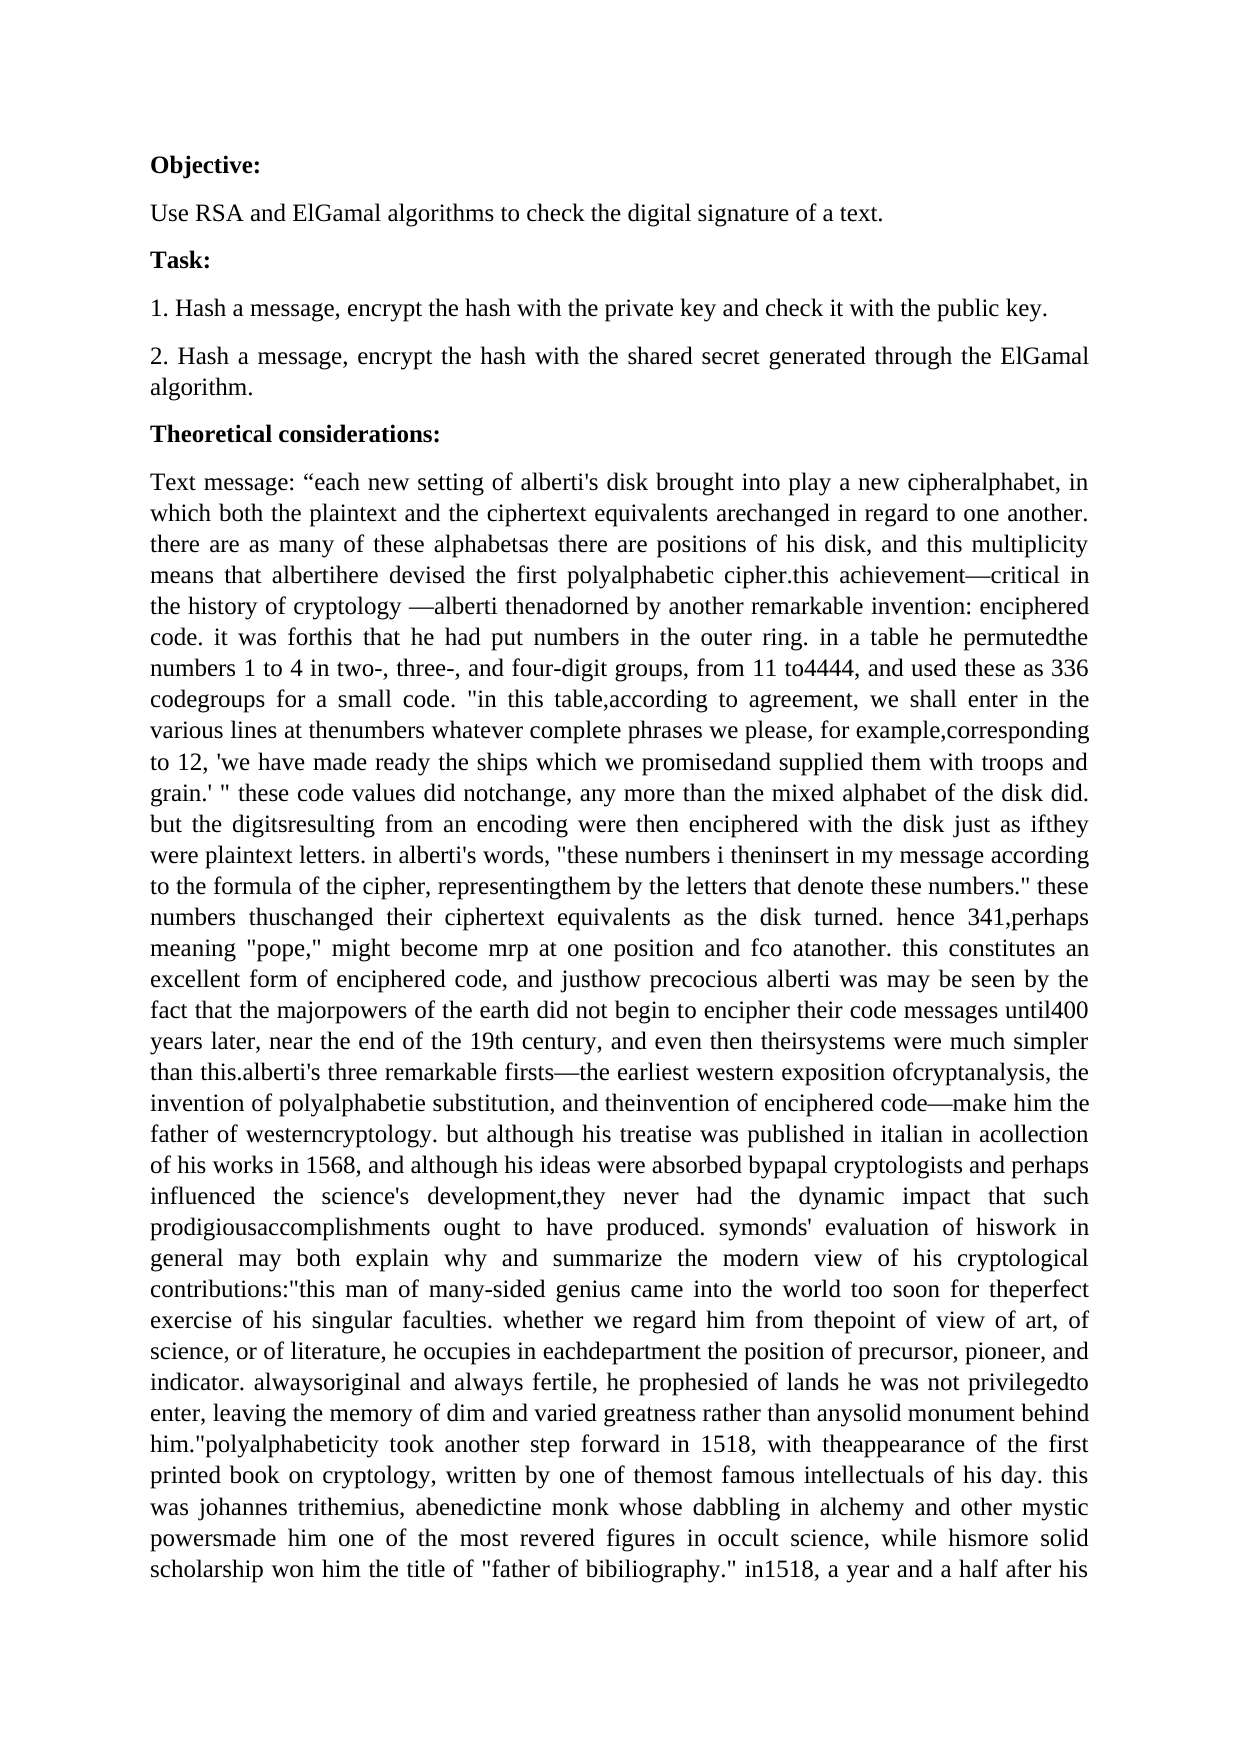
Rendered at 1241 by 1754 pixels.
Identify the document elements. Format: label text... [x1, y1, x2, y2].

text 1. Hash a message, encrypt the hash with the private key and check it with the public key. [150, 293, 1090, 322]
text Task: [150, 245, 1090, 274]
text Use RSA and ElGamal algorithms to check the digital signature of a text. [150, 198, 1090, 226]
text 2. Hash a message, encrypt the hash with the shared secret generated through the ElGamal algorithm. [150, 341, 1090, 401]
text Text message: “each new setting of alberti's disk brought into play a new cipheralphabet, in which both the plaintext and the ciphertext equivalents arechanged in regard to one another. there are as many of these alphabetsas there are positions of his disk, and this multiplicity means that albertihere devised the first polyalphabetic cipher.this achievement—critical in the history of cryptology —alberti thenadorned by another remarkable invention: enciphered code. it was forthis that he had put numbers in the outer ring. in a table he permutedthe numbers 1 to 4 in two-, three-, and four-digit groups, from 11 to4444, and used these as 336 codegroups for a small code. "in this table,according to agreement, we shall enter in the various lines at thenumbers whatever complete phrases we please, for example,corresponding to 12, 'we have made ready the ships which we promisedand supplied them with troops and grain.' " these code values did notchange, any more than the mixed alphabet of the disk did. but the digitsresulting from an encoding were then enciphered with the disk just as ifthey were plaintext letters. in alberti's words, "these numbers i theninsert in my message according to the formula of the cipher, representingthem by the letters that denote these numbers." these numbers thuschanged their ciphertext equivalents as the disk turned. hence 341,perhaps meaning "pope," might become mrp at one position and fco atanother. this constitutes an excellent form of enciphered code, and justhow precocious alberti was may be seen by the fact that the majorpowers of the earth did not begin to encipher their code messages until400 years later, near the end of the 19th century, and even then theirsystems were much simpler than this.alberti's three remarkable firsts—the earliest western exposition ofcryptanalysis, the invention of polyalphabetie substitution, and theinvention of enciphered code—make him the father of westerncryptology. but although his treatise was published in italian in acollection of his works in 1568, and although his ideas were absorbed bypapal cryptologists and perhaps influenced the science's development,they never had the dynamic impact that such prodigiousaccomplishments ought to have produced. symonds' evaluation of hiswork in general may both explain why and summarize the modern view of his cryptological contributions:"this man of many-sided genius came into the world too soon for theperfect exercise of his singular faculties. whether we regard him from thepoint of view of art, of science, or of literature, he occupies in eachdepartment the position of precursor, pioneer, and indicator. alwaysoriginal and always fertile, he prophesied of lands he was not privilegedto enter, leaving the memory of dim and varied greatness rather than anysolid monument behind him."polyalphabeticity took another step forward in 1518, with theappearance of the first printed book on cryptology, written by one of themost famous intellectuals of his day. this was johannes trithemius, abenedictine monk whose dabbling in alchemy and other mystic powersmade him one of the most revered figures in occult science, while hismore solid scholarship won him the title of "father of bibiliography." in1518, a year and a half after his [150, 467, 1090, 1582]
text Theoretical considerations: [150, 419, 1090, 448]
text Objective: [150, 150, 1090, 179]
